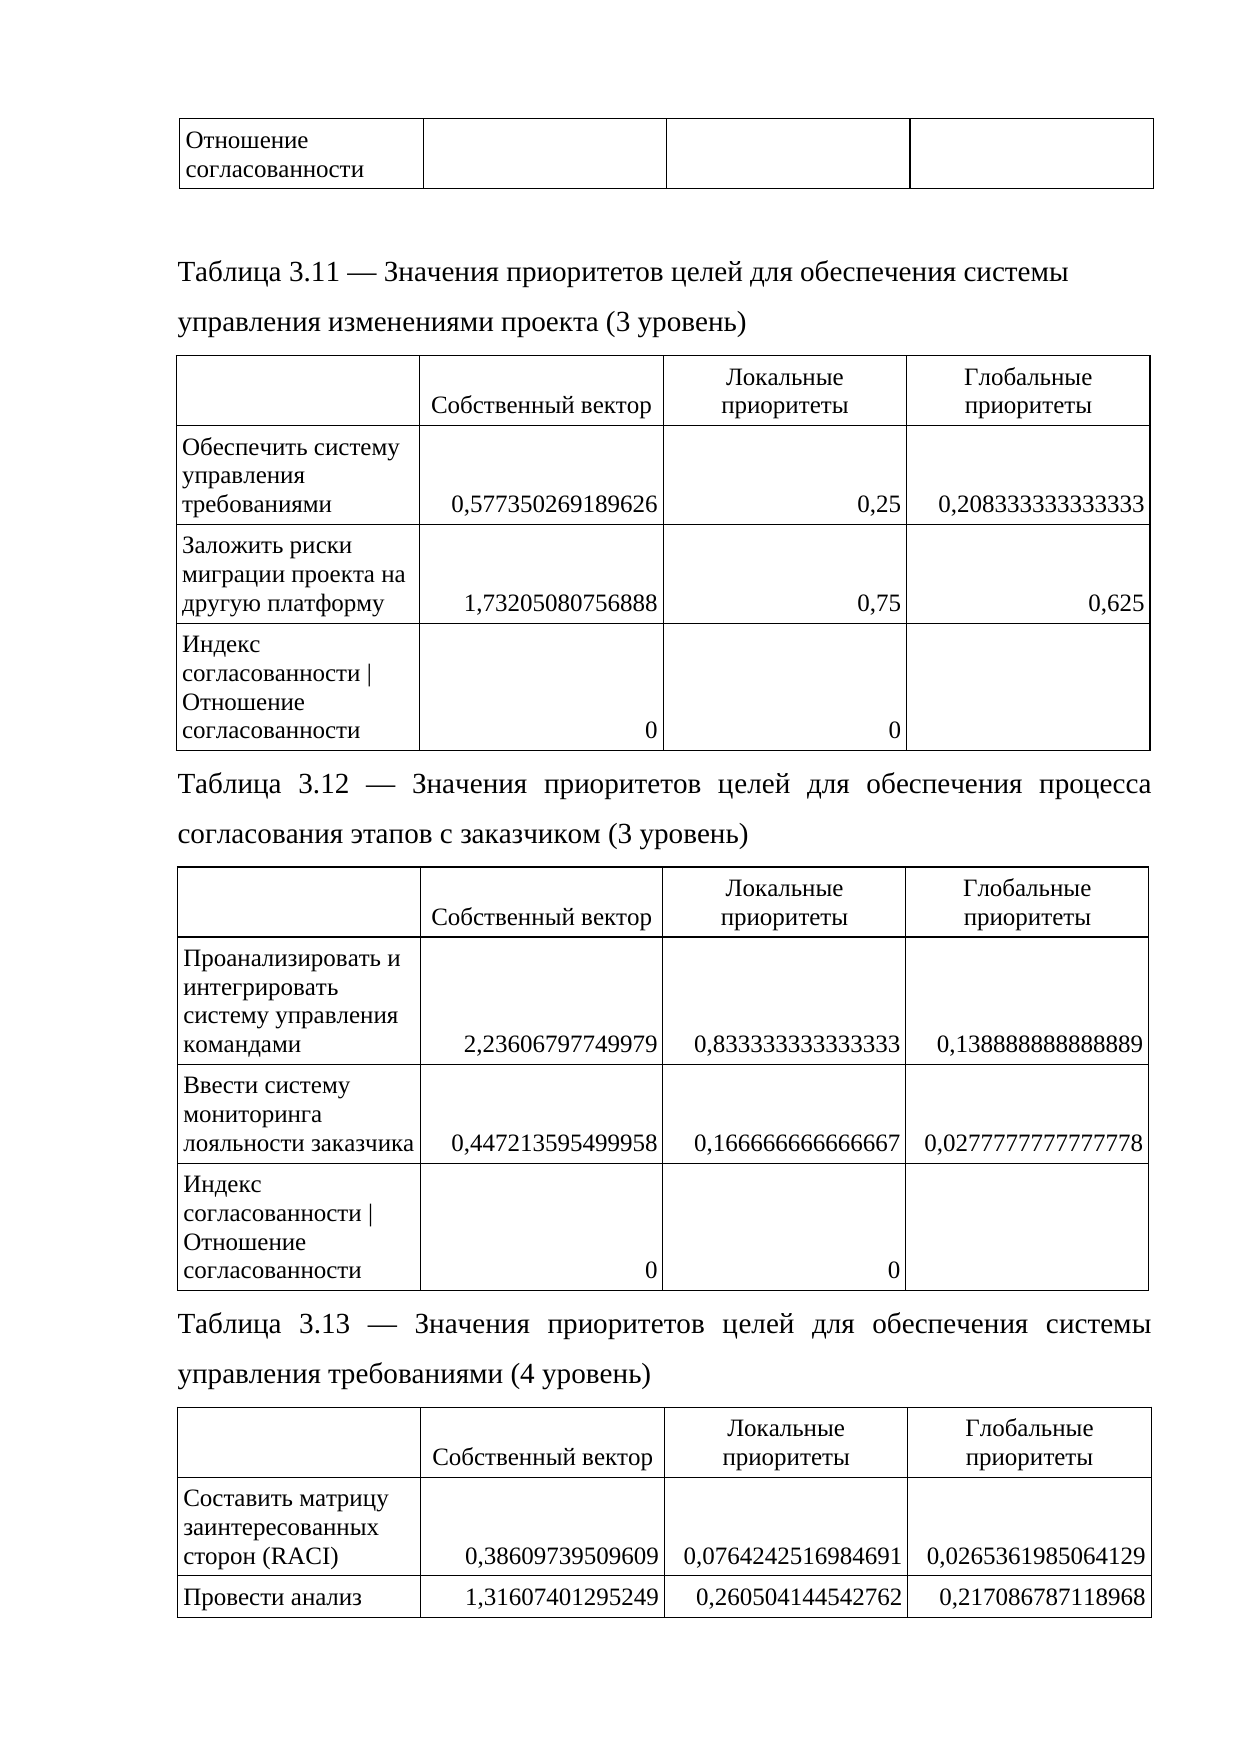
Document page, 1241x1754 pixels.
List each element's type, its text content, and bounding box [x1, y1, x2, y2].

table_cell 0,447213595499958 [421, 1065, 662, 1163]
table_header Локальные приоритеты [663, 868, 905, 936]
table_cell 0 [420, 624, 663, 750]
table_cell Проанализировать и интегрировать систему управления командами [178, 938, 420, 1064]
table_header Собственный вектор [420, 356, 663, 425]
table_cell 0 [664, 624, 906, 750]
table_header Локальные приоритеты [664, 356, 906, 425]
table_cell [906, 1164, 1148, 1290]
text Таблица 3.12 — Значения приоритетов целей для обеспечения процесса согласования этапов с заказчиком (3 уровень) [177, 766, 1152, 849]
table_cell 0,577350269189626 [420, 426, 663, 524]
table_cell Ввести систему мониторинга лояльности заказчика [178, 1065, 420, 1163]
table_cell Провести анализ [178, 1576, 420, 1617]
table_cell Индекс согласованности | Отношение согласованности [177, 624, 419, 750]
table_cell 0,208333333333333 [907, 426, 1149, 524]
table_cell 0,625 [907, 525, 1149, 622]
table_cell Обеспечить систему управления требованиями [177, 426, 419, 524]
table_cell 0,166666666666667 [663, 1065, 905, 1163]
table_cell 0,0265361985064129 [908, 1478, 1151, 1575]
table_cell 2,23606797749979 [421, 938, 662, 1064]
table_cell 0,75 [664, 525, 906, 622]
table_cell 0,138888888888889 [906, 938, 1148, 1064]
table_cell 0,833333333333333 [663, 938, 905, 1064]
table_cell [424, 119, 666, 188]
table_cell 1,73205080756888 [420, 525, 663, 622]
table_cell 1,31607401295249 [421, 1576, 664, 1617]
table_header Собственный вектор [421, 868, 662, 936]
table_cell 0,217086787118968 [908, 1576, 1151, 1617]
table_cell 0,260504144542762 [665, 1576, 907, 1617]
table_header Локальные приоритеты [665, 1408, 907, 1477]
table_cell [907, 624, 1149, 750]
table_header Глобальные приоритеты [906, 868, 1148, 936]
table_cell [667, 119, 909, 188]
table_cell 0 [421, 1164, 662, 1290]
table_cell Составить матрицу заинтересованных сторон (RACI) [178, 1478, 420, 1575]
table_cell [911, 119, 1153, 188]
table_cell Заложить риски миграции проекта на другую платформу [177, 525, 419, 622]
table_cell 0,0764242516984691 [665, 1478, 907, 1575]
table_cell 0 [663, 1164, 905, 1290]
table_header [178, 1408, 420, 1477]
text Таблица 3.11 — Значения приоритетов целей для обеспечения системы управления изменениями проекта (3 уровень) [177, 254, 1152, 338]
table_header Глобальные приоритеты [908, 1408, 1151, 1477]
table_header [178, 868, 420, 936]
text Таблица 3.13 — Значения приоритетов целей для обеспечения системы управления требованиями (4 уровень) [177, 1306, 1152, 1390]
table_cell Индекс согласованности | Отношение согласованности [178, 1164, 420, 1290]
table_header Собственный вектор [421, 1408, 664, 1477]
table_cell 0,25 [664, 426, 906, 524]
table_header [177, 356, 419, 425]
table_cell Отношение согласованности [180, 119, 423, 188]
table_cell 0,0277777777777778 [906, 1065, 1148, 1163]
table_cell 0,38609739509609 [421, 1478, 664, 1575]
table_header Глобальные приоритеты [907, 356, 1149, 425]
